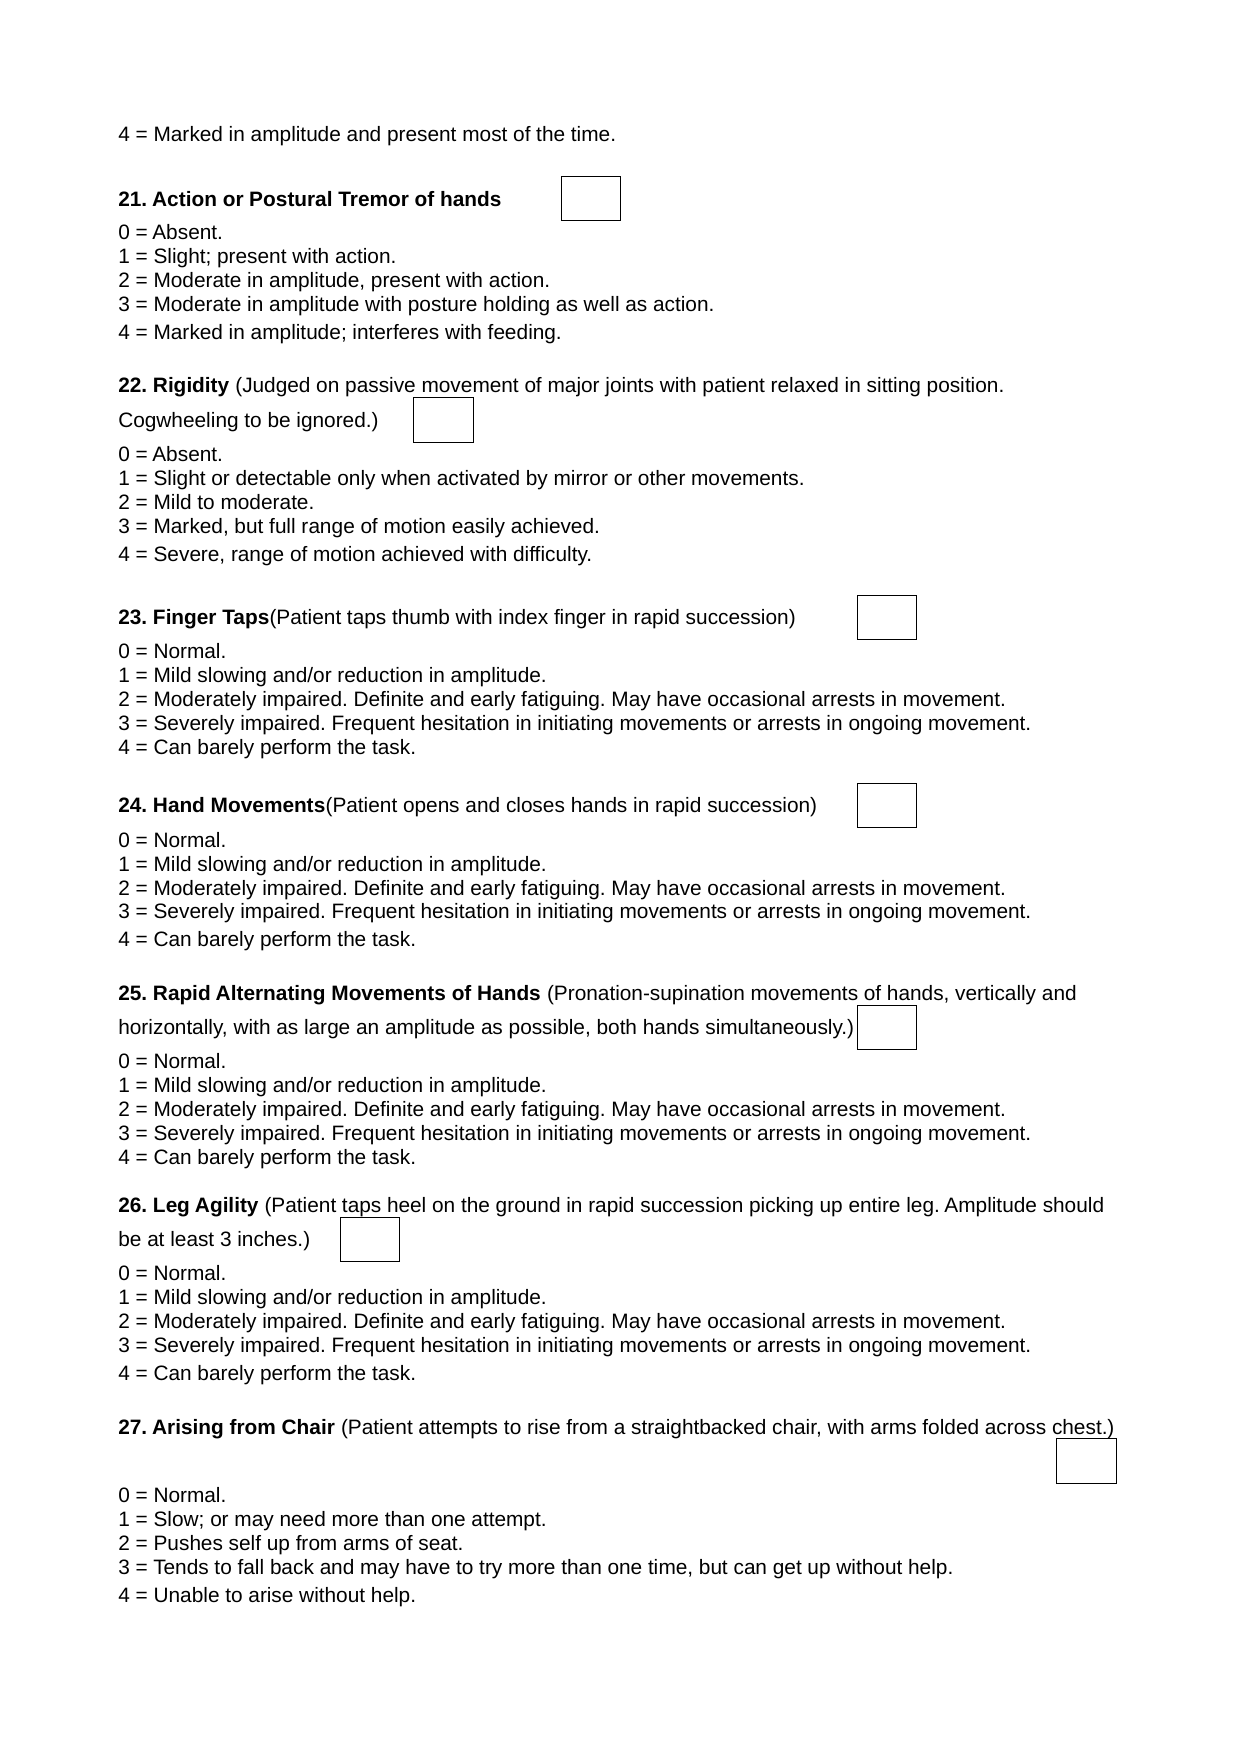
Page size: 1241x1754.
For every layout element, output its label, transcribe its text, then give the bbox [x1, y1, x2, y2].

text 4 = Marked in amplitude and present most of the time. 21. Action or Postural Tremor of hands 0 = Absent. 1 = Slight; present with action. 2 = Moderate in amplitude, present with action. 3 = Moderate in amplitude with posture holding as well as action. 4 = Marked in amplitude; interferes with feeding. 22. Rigidity (Judged on passive movement of major joints with patient relaxed in sitting position. Cogwheeling to be ignored.) 0 = Absent. 1 = Slight or detectable only when activated by mirror or other movements. 2 = Mild to moderate. 3 = Marked, but full range of motion easily achieved. 4 = Severe, range of motion achieved with difficulty. 23. Finger Taps(Patient taps thumb with index finger in rapid succession) 0 = Normal. 1 = Mild slowing and/or reduction in amplitude. 2 = Moderately impaired. Definite and early fatiguing. May have occasional arrests in movement. 3 = Severely impaired. Frequent hesitation in initiating movements or arrests in ongoing movement. 4 = Can barely perform the task. 24. Hand Movements(Patient opens and closes hands in rapid succession) 0 = Normal. 1 = Mild slowing and/or reduction in amplitude. 2 = Moderately impaired. Definite and early fatiguing. May have occasional arrests in movement. 3 = Severely impaired. Frequent hesitation in initiating movements or arrests in ongoing movement. 4 = Can barely perform the task. 25. Rapid Alternating Movements of Hands (Pronation-supination movements of hands, vertically and horizontally, with as large an amplitude as possible, both hands simultaneously.) 0 = Normal. 1 = Mild slowing and/or reduction in amplitude. 2 = Moderately impaired. Definite and early fatiguing. May have occasional arrests in movement. 3 = Severely impaired. Frequent hesitation in initiating movements or arrests in ongoing movement. 4 = Can barely perform the task. 26. Leg Agility (Patient taps heel on the ground in rapid succession picking up entire leg. Amplitude should be at least 3 inches.) 0 = Normal. 1 = Mild slowing and/or reduction in amplitude. 2 = Moderately impaired. Definite and early fatiguing. May have occasional arrests in movement. 3 = Severely impaired. Frequent hesitation in initiating movements or arrests in ongoing movement. 4 = Can barely perform the task. 27. Arising from Chair (Patient attempts to rise from a straightbacked chair, with arms folded across chest.) 0 = Normal. 1 = Slow; or may need more than one attempt. 2 = Pushes self up from arms of seat. 3 = Tends to fall back and may have to try more than one time, but can get up without help. 4 = Unable to arise without help. [118, 118, 1122, 1607]
